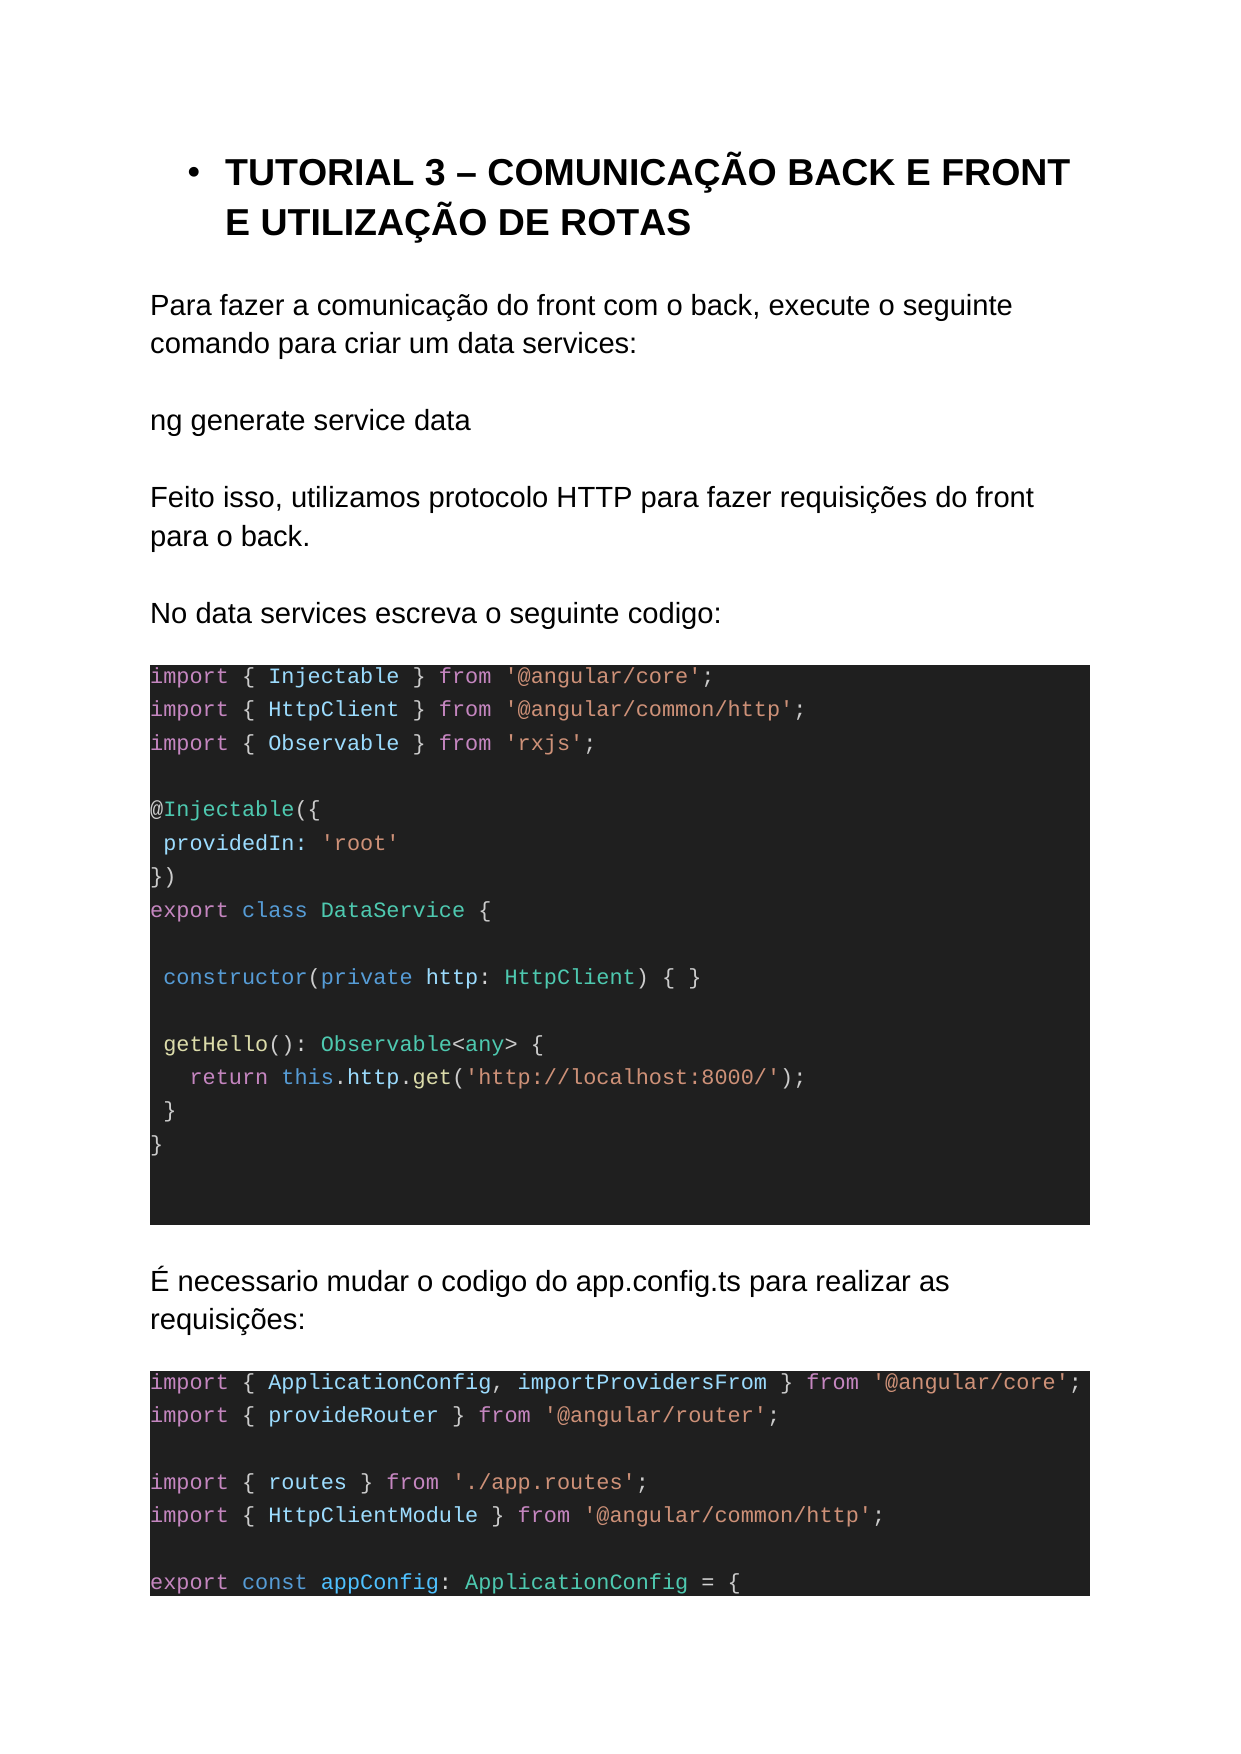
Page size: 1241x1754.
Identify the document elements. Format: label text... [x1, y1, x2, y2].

text import { HttpClient } from '@angular/common/http'; [150, 698, 1090, 723]
text return this.http.get('http://localhost:8000/'); [150, 1066, 1090, 1091]
text Para fazer a comunicação do front com o back, execute o seguinte comando para criar um data services: [150, 288, 1090, 360]
text }) [150, 866, 1090, 890]
text getHello(): Observable<any> { [150, 1033, 1090, 1057]
text } [150, 1133, 1090, 1158]
text import { ApplicationConfig, importProvidersFrom } from '@angular/core'; [150, 1371, 1090, 1396]
text import { Observable } from 'rxjs'; [150, 732, 1090, 757]
text providedIn: 'root' [150, 832, 1090, 857]
text export const appConfig: ApplicationConfig = { [150, 1571, 1090, 1596]
text constructor(private http: HttpClient) { } [150, 966, 1090, 991]
text No data services escreva o seguinte codigo: [150, 596, 1090, 630]
text export class DataService { [150, 899, 1090, 924]
text import { provideRouter } from '@angular/router'; [150, 1404, 1090, 1429]
text import { HttpClientModule } from '@angular/common/http'; [150, 1504, 1090, 1529]
text import { routes } from './app.routes'; [150, 1471, 1090, 1496]
text Feito isso, utilizamos protocolo HTTP para fazer requisições do front para o back. [150, 481, 1090, 553]
text É necessario mudar o codigo do app.config.ts para realizar as requisições: [150, 1263, 1090, 1336]
text ng generate service data [150, 403, 1090, 437]
text import { Injectable } from '@angular/core'; [150, 665, 1090, 690]
text } [150, 1099, 1090, 1124]
text @Injectable({ [150, 799, 1090, 823]
list TUTORIAL 3 – COMUNICAÇÃO BACK E FRONT E UTILIZAÇÃO DE ROTAS [187, 150, 1090, 243]
